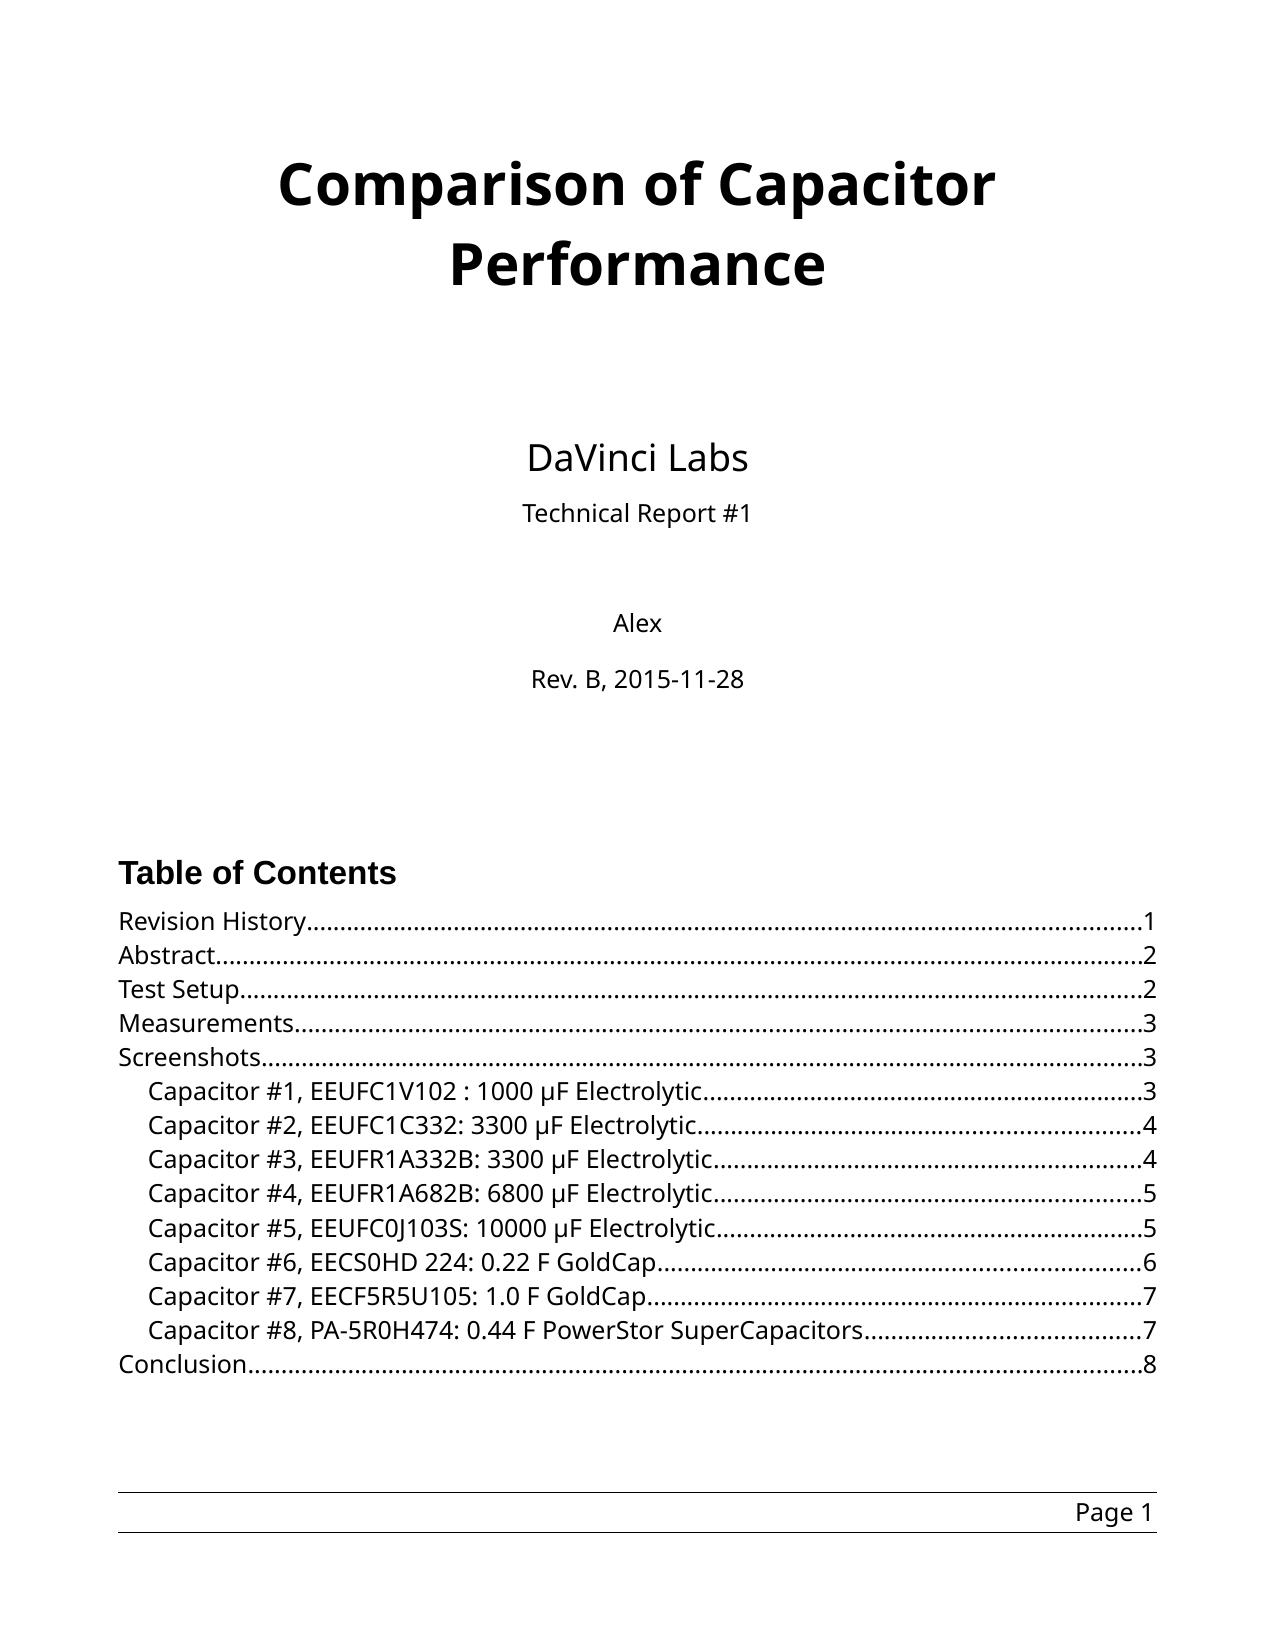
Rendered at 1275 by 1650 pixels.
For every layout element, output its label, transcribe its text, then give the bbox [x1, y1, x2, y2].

title Comparison of Capacitor Performance [118, 143, 1157, 302]
text Revision History 1 [118, 904, 1157, 938]
text Rev. B, 2015-11-28 [118, 661, 1157, 696]
text Test Setup 2 [118, 972, 1157, 1006]
text Capacitor #1, EEUFC1V102 : 1000 μF Electrolytic 3 [148, 1074, 1157, 1108]
text Capacitor #2, EEUFC1C332: 3300 μF Electrolytic 4 [148, 1108, 1157, 1142]
text Capacitor #6, EECS0HD 224: 0.22 F GoldCap 6 [148, 1244, 1157, 1278]
text Measurements 3 [118, 1006, 1157, 1040]
subtitle DaVinci Labs [118, 432, 1157, 483]
subtitle Table of Contents [118, 853, 1157, 891]
text Screenshots 3 [118, 1040, 1157, 1074]
text Capacitor #5, EEUFC0J103S: 10000 μF Electrolytic 5 [148, 1210, 1157, 1244]
text Capacitor #4, EEUFR1A682B: 6800 μF Electrolytic 5 [148, 1176, 1157, 1210]
text Conclusion 8 [118, 1346, 1157, 1381]
text Capacitor #8, PA-5R0H474: 0.44 F PowerStor SuperCapacitors 7 [148, 1312, 1157, 1346]
text Technical Report #1 [118, 495, 1157, 529]
text Capacitor #7, EECF5R5U105: 1.0 F GoldCap 7 [148, 1278, 1157, 1312]
text Alex [118, 606, 1157, 640]
text Abstract 2 [118, 938, 1157, 972]
text Capacitor #3, EEUFR1A332B: 3300 μF Electrolytic 4 [148, 1142, 1157, 1176]
